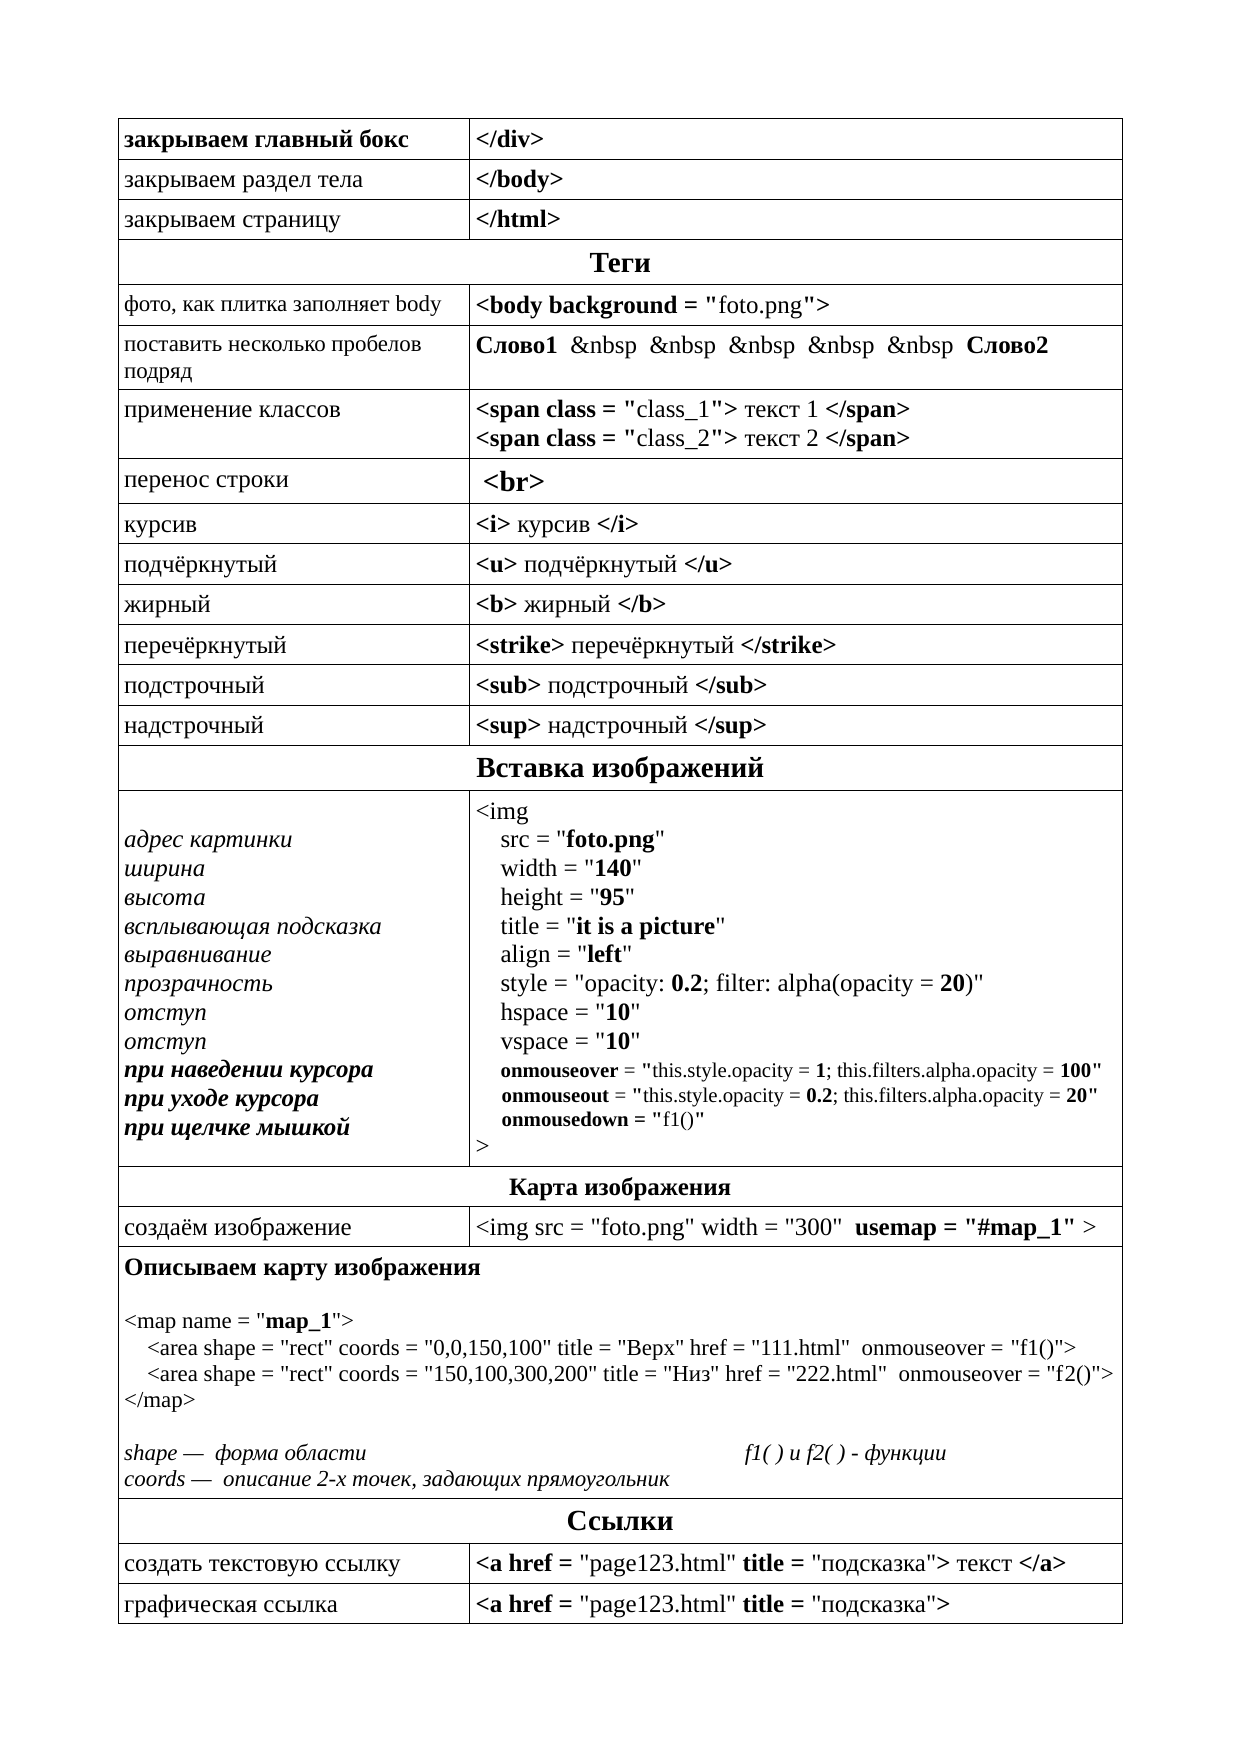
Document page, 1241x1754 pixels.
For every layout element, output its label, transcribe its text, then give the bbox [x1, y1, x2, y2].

table_cell создать текстовую ссылку [119, 1544, 469, 1583]
table_cell закрываем раздел тела [119, 160, 469, 199]
table_cell </body> [470, 160, 1122, 199]
table_cell <img src = "foto.png" width = "300" usemap = "#map_1" > [470, 1207, 1122, 1246]
table_cell надстрочный [119, 706, 469, 745]
table_cell перенос строки [119, 459, 469, 503]
table_cell жирный [119, 585, 469, 624]
table_cell графическая ссылка [119, 1584, 469, 1623]
table_cell курсив [119, 504, 469, 543]
table_cell <br> [470, 459, 1122, 503]
table_cell фото, как плитка заполняет body [119, 285, 469, 324]
table_cell <i> курсив </i> [470, 504, 1122, 543]
table_cell <a href = "page123.html" title = "подсказка"> [470, 1584, 1122, 1623]
table_cell Теги [119, 240, 1122, 284]
table_cell адрес картинки ширина высота всплывающая подсказка выравнивание прозрачность отступ отступ при наведении курсора при уходе курсора при щелчке мышкой [119, 791, 469, 1166]
table_cell <sup> надстрочный </sup> [470, 706, 1122, 745]
table_cell закрываем страницу [119, 200, 469, 239]
table_cell </html> [470, 200, 1122, 239]
table_cell перечёркнутый [119, 625, 469, 664]
table_cell поставить несколько пробелов подряд [119, 326, 469, 389]
table_cell подчёркнутый [119, 544, 469, 583]
table_cell закрываем главный бокс [119, 119, 469, 158]
table_cell Описываем карту изображения <map name = "map_1"> <area shape = "rect" coords = "0,0,150,100" title = "Верх" href = "111.html" onmouseover = "f1()"> <area shape = "rect" coords = "150,100,300,200" title = "Низ" href = "222.html" onmouseover = "f2()"> </map> shape — форма области f1( ) и f2( ) - функции coords — описание 2-х точек, задающих прямоугольник [119, 1247, 1122, 1498]
table_cell </div> [470, 119, 1122, 158]
table_cell Вставка изображений [119, 746, 1122, 790]
table_cell <a href = "page123.html" title = "подсказка"> текст </a> [470, 1544, 1122, 1583]
table_cell <sub> подстрочный </sub> [470, 665, 1122, 704]
table_cell <img src = "foto.png" width = "140" height = "95" title = "it is a picture" align = "left" style = "opacity: 0.2; filter: alpha(opacity = 20)" hspace = "10" vspace = "10" onmouseover = "this.style.opacity = 1; this.filters.alpha.opacity = 100" onmouseout = "this.style.opacity = 0.2; this.filters.alpha.opacity = 20" onmousedown = "f1()" > [470, 791, 1122, 1166]
table_cell <strike> перечёркнутый </strike> [470, 625, 1122, 664]
table_cell применение классов [119, 390, 469, 458]
table_cell Карта изображения [119, 1167, 1122, 1206]
table_cell <span class = "class_1"> текст 1 </span> <span class = "class_2"> текст 2 </span> [470, 390, 1122, 458]
table_cell Ссылки [119, 1499, 1122, 1543]
table_cell <u> подчёркнутый </u> [470, 544, 1122, 583]
table_cell <body background = "foto.png"> [470, 285, 1122, 324]
table_cell Слово1 &nbsp &nbsp &nbsp &nbsp &nbsp Слово2 [470, 326, 1122, 389]
table_cell создаём изображение [119, 1207, 469, 1246]
table_cell подстрочный [119, 665, 469, 704]
table_cell <b> жирный </b> [470, 585, 1122, 624]
